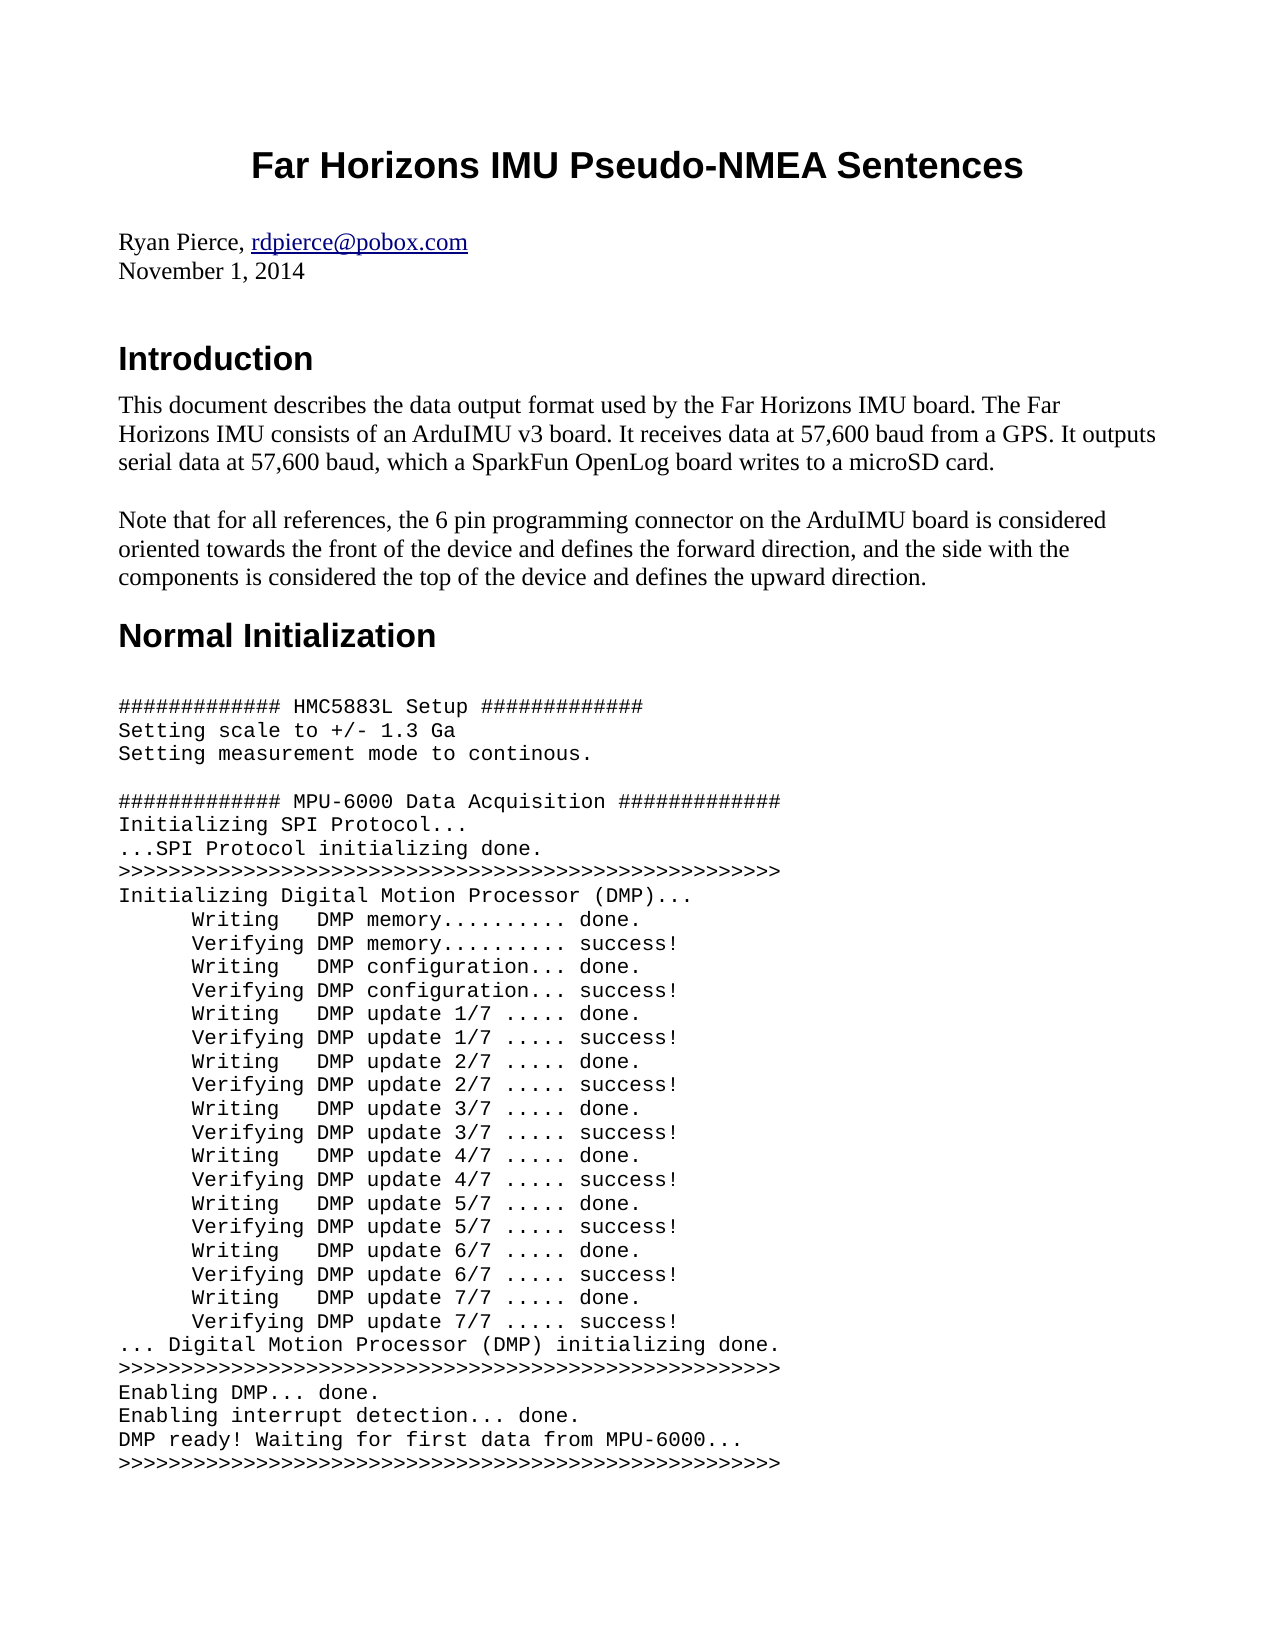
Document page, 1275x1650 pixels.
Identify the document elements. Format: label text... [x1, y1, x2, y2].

text Verifying DMP update 7/7 ..... success! [118, 1311, 1157, 1334]
subtitle Normal Initialization [118, 616, 1157, 655]
text Initializing SPI Protocol... [118, 814, 1157, 838]
text ... Digital Motion Processor (DMP) initializing done. [118, 1334, 1157, 1358]
text Enabling DMP... done. [118, 1382, 1157, 1405]
text Verifying DMP update 3/7 ..... success! [118, 1122, 1157, 1145]
text >>>>>>>>>>>>>>>>>>>>>>>>>>>>>>>>>>>>>>>>>>>>>>>>>>>>> [118, 1358, 1157, 1382]
text >>>>>>>>>>>>>>>>>>>>>>>>>>>>>>>>>>>>>>>>>>>>>>>>>>>>> [118, 1453, 1157, 1476]
text Note that for all references, the 6 pin programming connector on the ArduIMU board is considered oriented towards the front of the device and defines the forward direction, and the side with the components is considered the top of the device and defines the upward direction. [118, 505, 1157, 591]
text Setting measurement mode to continous. [118, 743, 1157, 767]
text Writing DMP update 5/7 ..... done. [118, 1193, 1157, 1216]
text Writing DMP update 1/7 ..... done. [118, 1003, 1157, 1027]
text Verifying DMP memory.......... success! [118, 932, 1157, 956]
text This document describes the data output format used by the Far Horizons IMU board. The Far Horizons IMU consists of an ArduIMU v3 board. It receives data at 57,600 baud from a GPS. It outputs serial data at 57,600 baud, which a SparkFun OpenLog board writes to a microSD card. [118, 390, 1157, 476]
title Far Horizons IMU Pseudo-NMEA Sentences [118, 143, 1157, 186]
text Verifying DMP update 5/7 ..... success! [118, 1216, 1157, 1240]
text Initializing Digital Motion Processor (DMP)... [118, 885, 1157, 909]
text ...SPI Protocol initializing done. [118, 838, 1157, 862]
text Enabling interrupt detection... done. [118, 1405, 1157, 1429]
text Verifying DMP configuration... success! [118, 980, 1157, 1003]
text Verifying DMP update 2/7 ..... success! [118, 1074, 1157, 1098]
text Verifying DMP update 1/7 ..... success! [118, 1027, 1157, 1051]
text Writing DMP memory.......... done. [118, 909, 1157, 932]
text ############# MPU-6000 Data Acquisition ############# [118, 791, 1157, 814]
text Verifying DMP update 4/7 ..... success! [118, 1169, 1157, 1193]
text Writing DMP update 7/7 ..... done. [118, 1287, 1157, 1311]
subtitle Introduction [118, 339, 1157, 377]
text Writing DMP configuration... done. [118, 956, 1157, 980]
text Ryan Pierce, rdpierce@pobox.com [118, 227, 1157, 256]
text DMP ready! Waiting for first data from MPU-6000... [118, 1429, 1157, 1453]
text >>>>>>>>>>>>>>>>>>>>>>>>>>>>>>>>>>>>>>>>>>>>>>>>>>>>> [118, 862, 1157, 885]
text Setting scale to +/- 1.3 Ga [118, 720, 1157, 743]
text Writing DMP update 4/7 ..... done. [118, 1145, 1157, 1169]
text ############# HMC5883L Setup ############# [118, 696, 1157, 720]
text Writing DMP update 6/7 ..... done. [118, 1240, 1157, 1263]
text Verifying DMP update 6/7 ..... success! [118, 1263, 1157, 1287]
text Writing DMP update 3/7 ..... done. [118, 1098, 1157, 1122]
text Writing DMP update 2/7 ..... done. [118, 1051, 1157, 1074]
text November 1, 2014 [118, 256, 1157, 285]
